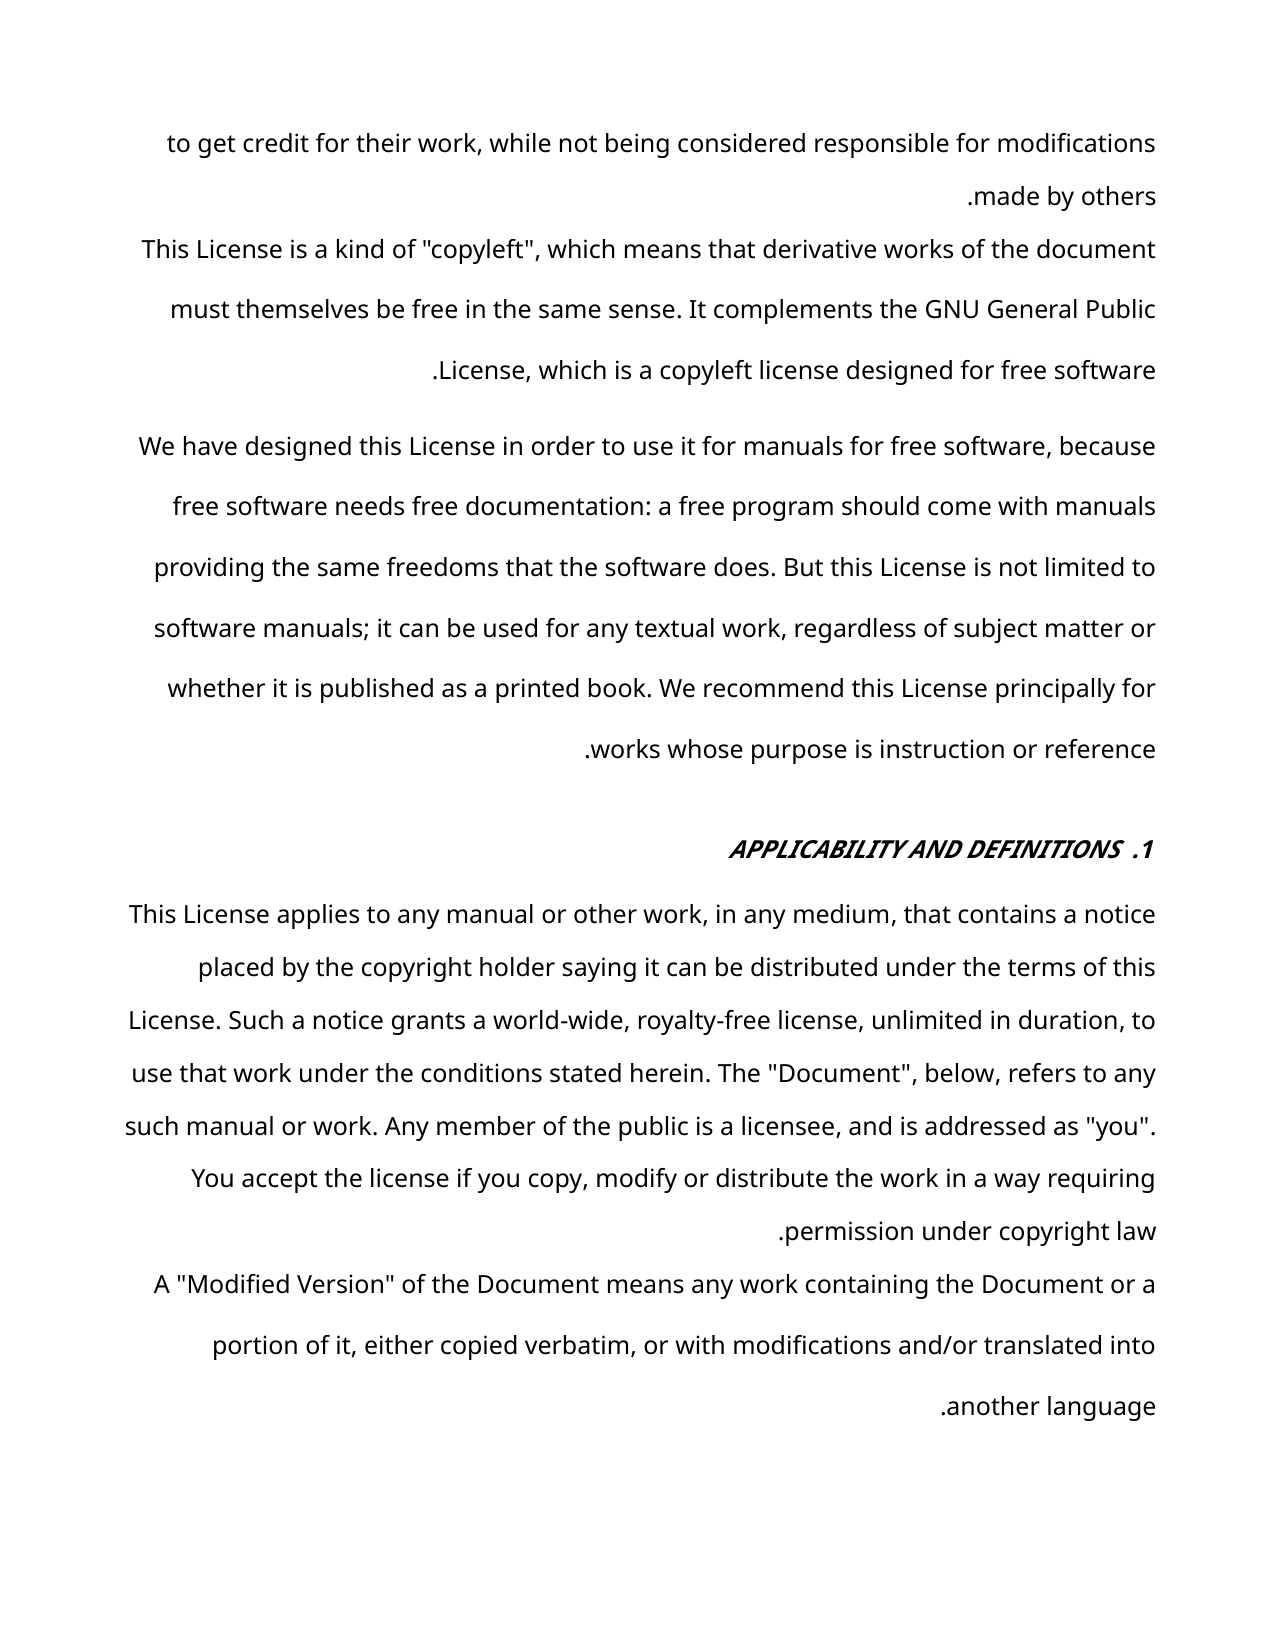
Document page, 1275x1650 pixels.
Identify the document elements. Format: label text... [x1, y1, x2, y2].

text This License applies to any manual or other work, in any medium, that contains a notice placed by the copyright holder saying it can be distributed under the terms of this License. Such a notice grants a world-wide, royalty-free license, unlimited in duration, to use that work under the conditions stated herein. The "Document", below, refers to any such manual or work. Any member of the public is a licensee, and is addressed as "you". You accept the license if you copy, modify or distribute the work in a way requiring permission under copyright law. [118, 889, 1157, 1259]
text This License is a kind of "copyleft", which means that derivative works of the document must themselves be free in the same sense. It complements the GNU General Public License, which is a copyleft license designed for free software. [118, 224, 1157, 398]
subtitle 1. APPLICABILITY AND DEFINITIONS [118, 824, 1157, 877]
text The purpose of this License is to make a manual, textbook, or other functional and useful document "free" in the sense of freedom: to assure everyone the effective freedom to copy and redistribute it, with or without modifying it, either commercially or noncommercially. Secondarily, this License preserves for the author and publisher a way to get credit for their work, while not being considered responsible for modifications made by others. [118, 118, 1157, 224]
text We have designed this License in order to use it for manuals for free software, because free software needs free documentation: a free program should come with manuals providing the same freedoms that the software does. But this License is not limited to software manuals; it can be used for any textual work, regardless of subject matter or whether it is published as a printed book. We recommend this License principally for works whose purpose is instruction or reference. [118, 421, 1157, 777]
text A "Modified Version" of the Document means any work containing the Document or a portion of it, either copied verbatim, or with modifications and/or translated into another language. [118, 1259, 1157, 1433]
